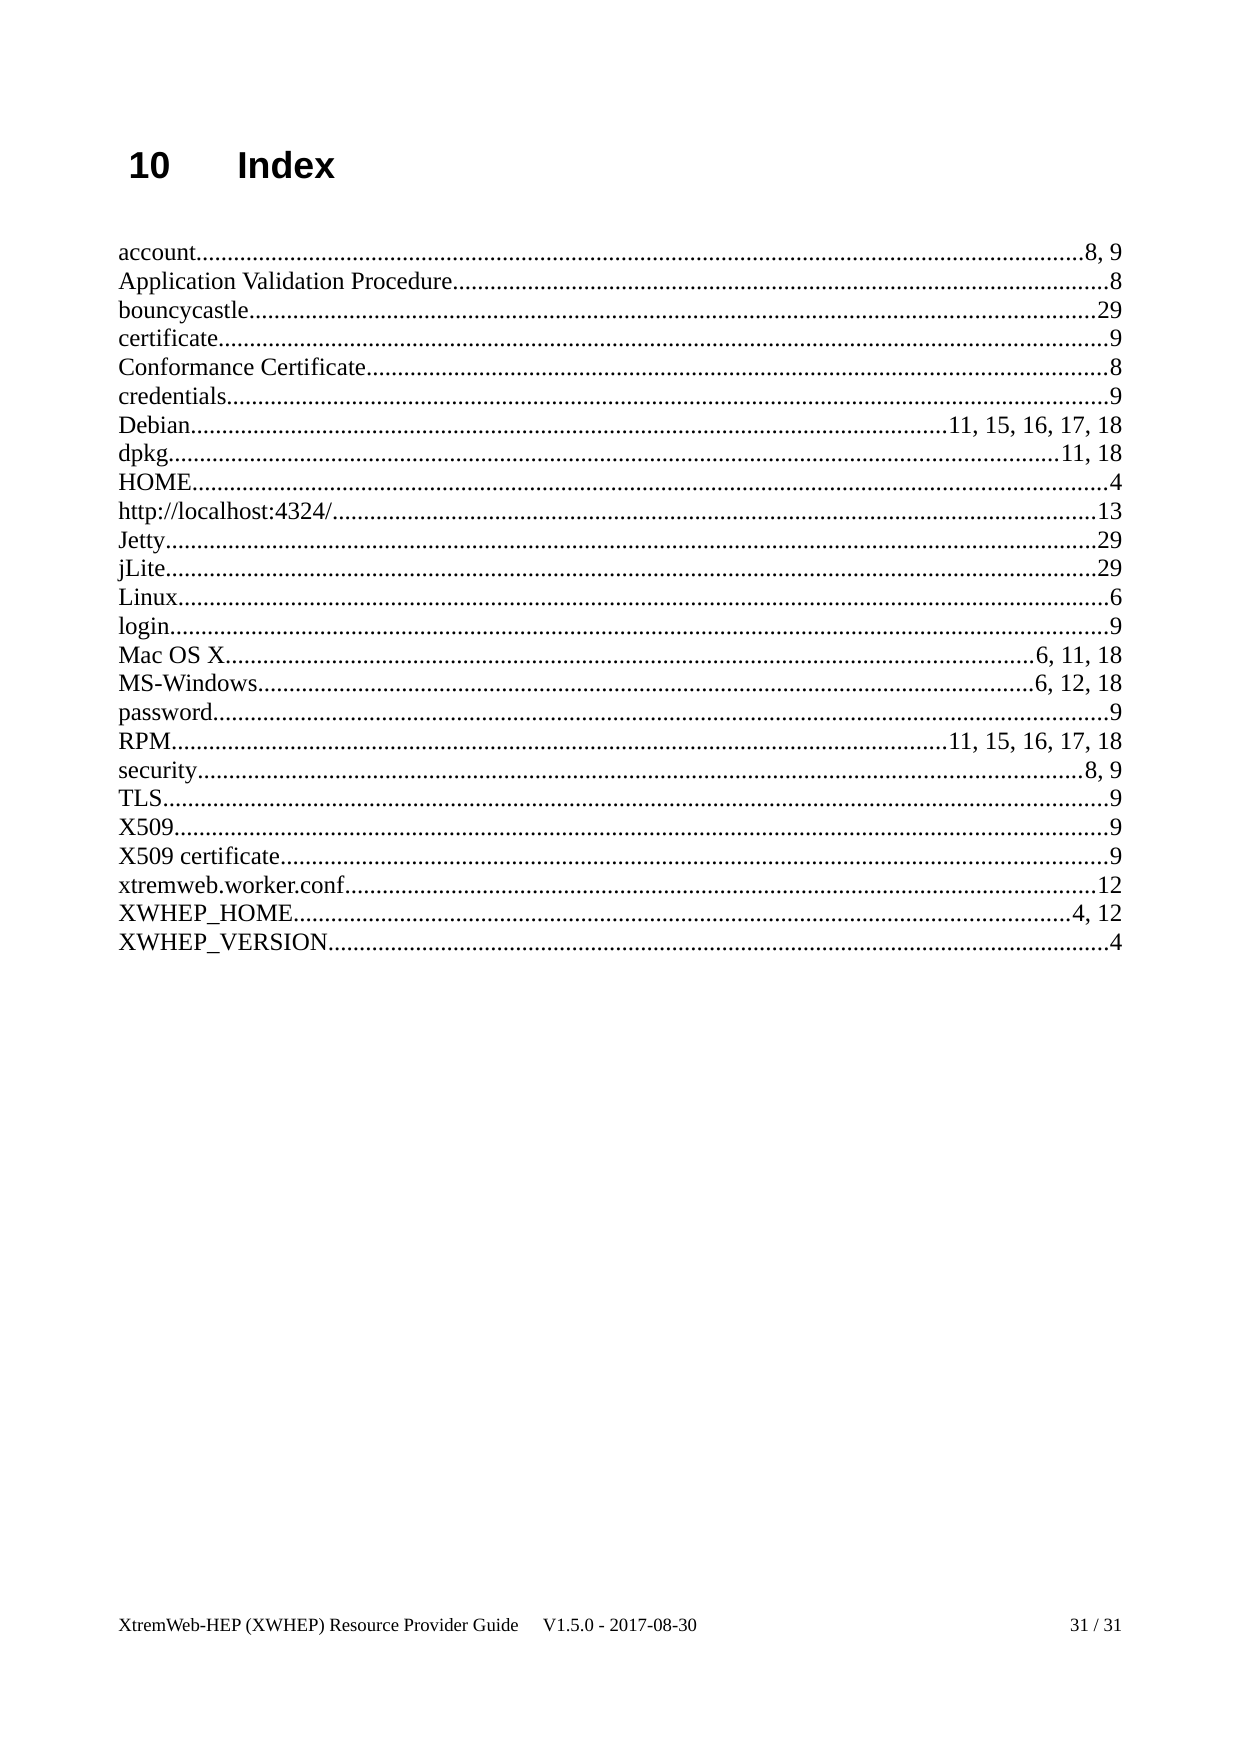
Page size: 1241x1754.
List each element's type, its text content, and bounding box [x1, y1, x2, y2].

text X509 9 [118, 812, 1122, 841]
text Conformance Certificate 8 [118, 352, 1122, 381]
text credentials 9 [118, 381, 1122, 410]
text xtremweb.worker.conf 12 [118, 870, 1122, 898]
text MS-Windows 6, 12, 18 [118, 668, 1122, 697]
text Debian 11, 15, 16, 17, 18 [118, 410, 1122, 438]
text jLite 29 [118, 553, 1122, 582]
text TLS 9 [118, 783, 1122, 812]
text password 9 [118, 697, 1122, 726]
text certificate 9 [118, 323, 1122, 352]
text XWHEP_HOME 4, 12 [118, 898, 1122, 927]
text HOME 4 [118, 467, 1122, 496]
text http://localhost:4324/ 13 [118, 496, 1122, 525]
text Linux 6 [118, 582, 1122, 611]
text bouncycastle 29 [118, 295, 1122, 323]
text login 9 [118, 611, 1122, 640]
text account 8, 9 [118, 237, 1122, 266]
text dpkg 11, 18 [118, 438, 1122, 467]
text RPM 11, 15, 16, 17, 18 [118, 726, 1122, 755]
text security 8, 9 [118, 755, 1122, 783]
text XWHEP_VERSION 4 [118, 927, 1122, 956]
text Application Validation Procedure 8 [118, 266, 1122, 295]
text Mac OS X 6, 11, 18 [118, 640, 1122, 668]
text Jetty 29 [118, 525, 1122, 553]
subtitle Index [118, 143, 1122, 186]
text X509 certificate 9 [118, 841, 1122, 870]
